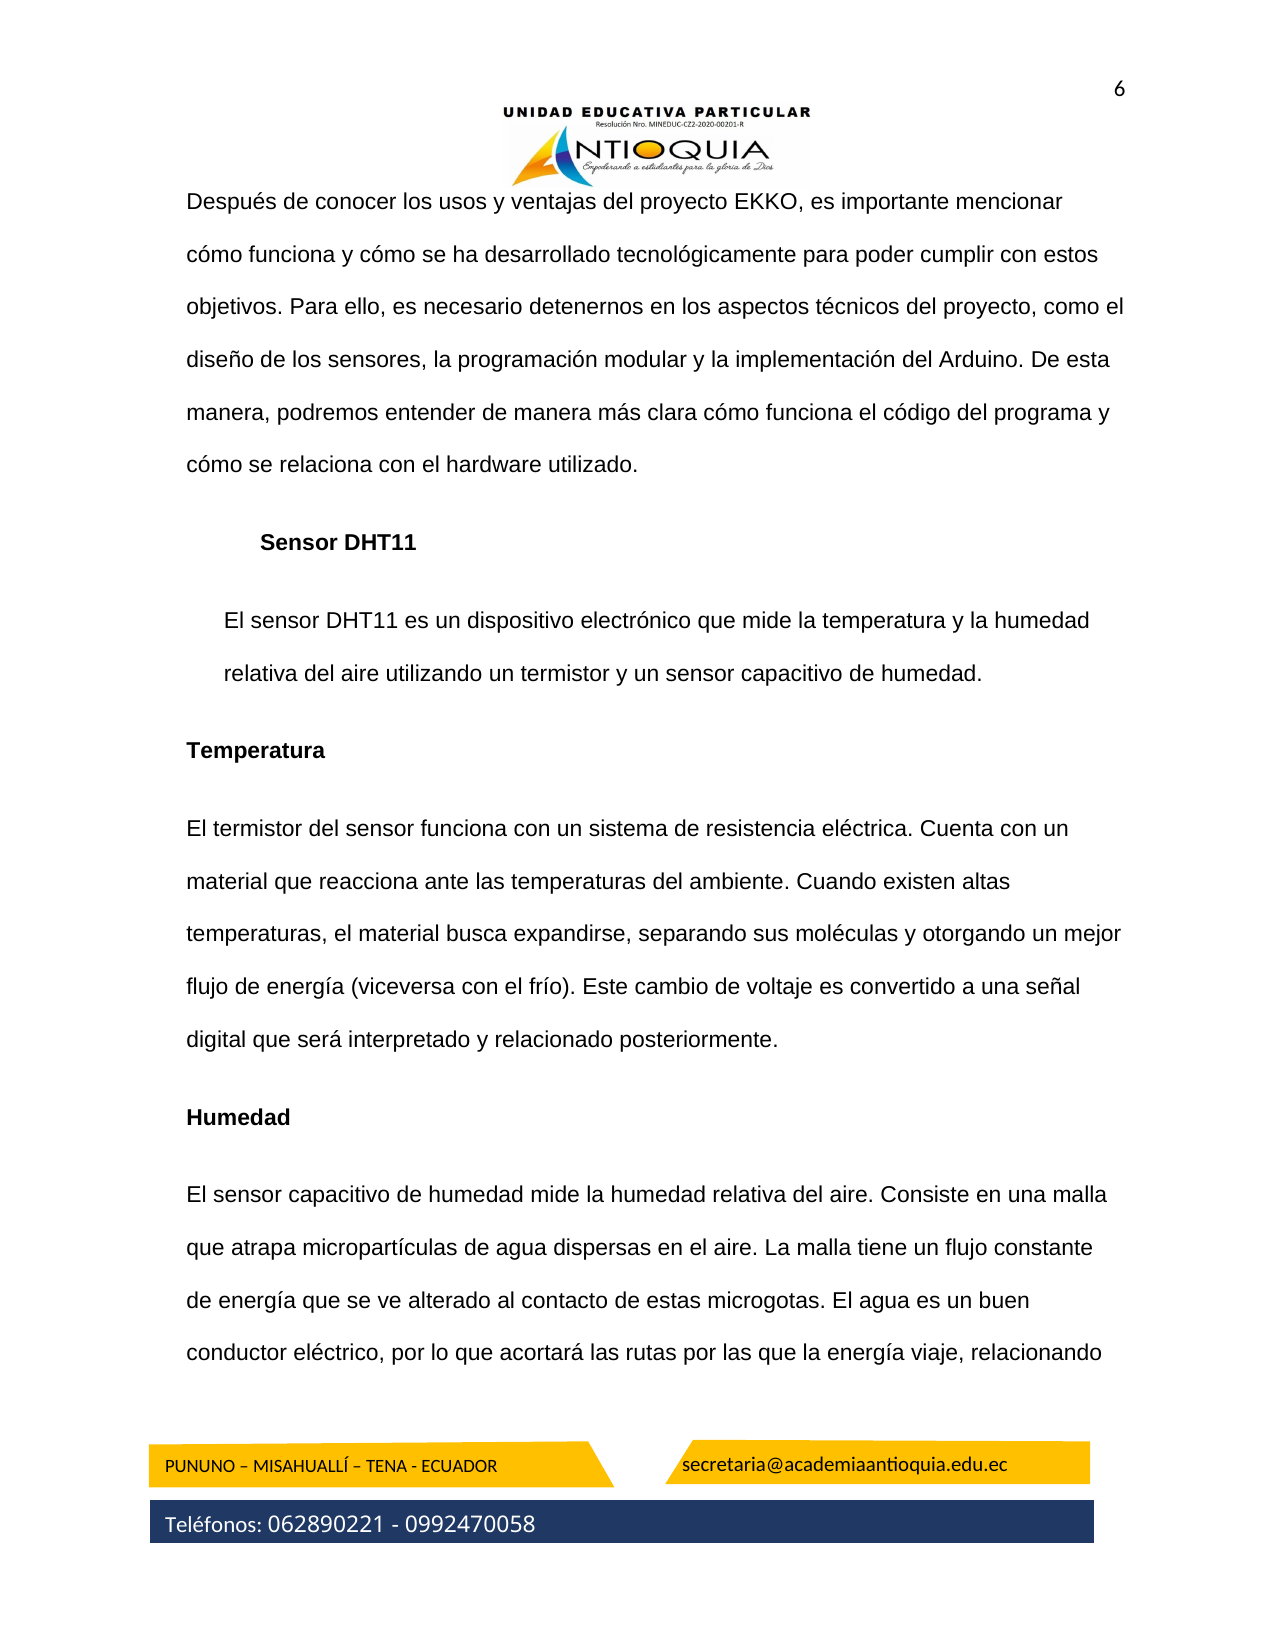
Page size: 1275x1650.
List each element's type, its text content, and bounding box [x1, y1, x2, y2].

text Temperatura [186, 737, 1125, 764]
text El sensor DHT11 es un dispositivo electrónico que mide la temperatura y la humedad relativa del aire utilizando un termistor y un sensor capacitivo de humedad. [224, 607, 1125, 686]
text Sensor DHT11 [186, 529, 1125, 556]
text El sensor capacitivo de humedad mide la humedad relativa del aire. Consiste en una malla que atrapa micropartículas de agua dispersas en el aire. La malla tiene un flujo constante de energía que se ve alterado al contacto de estas microgotas. El agua es un buen conductor eléctrico, por lo que acortará las rutas por las que la energía viaje, relacionando [186, 1181, 1125, 1366]
text Después de conocer los usos y ventajas del proyecto EKKO, es importante mencionar cómo funciona y cómo se ha desarrollado tecnológicamente para poder cumplir con estos objetivos. Para ello, es necesario detenernos en los aspectos técnicos del proyecto, como el diseño de los sensores, la programación modular y la implementación del Arduino. De esta manera, podremos entender de manera más clara cómo funciona el código del programa y cómo se relaciona con el hardware utilizado. [186, 188, 1125, 478]
text El termistor del sensor funciona con un sistema de resistencia eléctrica. Cuenta con un material que reacciona ante las temperaturas del ambiente. Cuando existen altas temperaturas, el material busca expandirse, separando sus moléculas y otorgando un mejor flujo de energía (viceversa con el frío). Este cambio de voltaje es convertido a una señal digital que será interpretado y relacionado posteriormente. [186, 815, 1125, 1052]
text Humedad [186, 1103, 1125, 1130]
